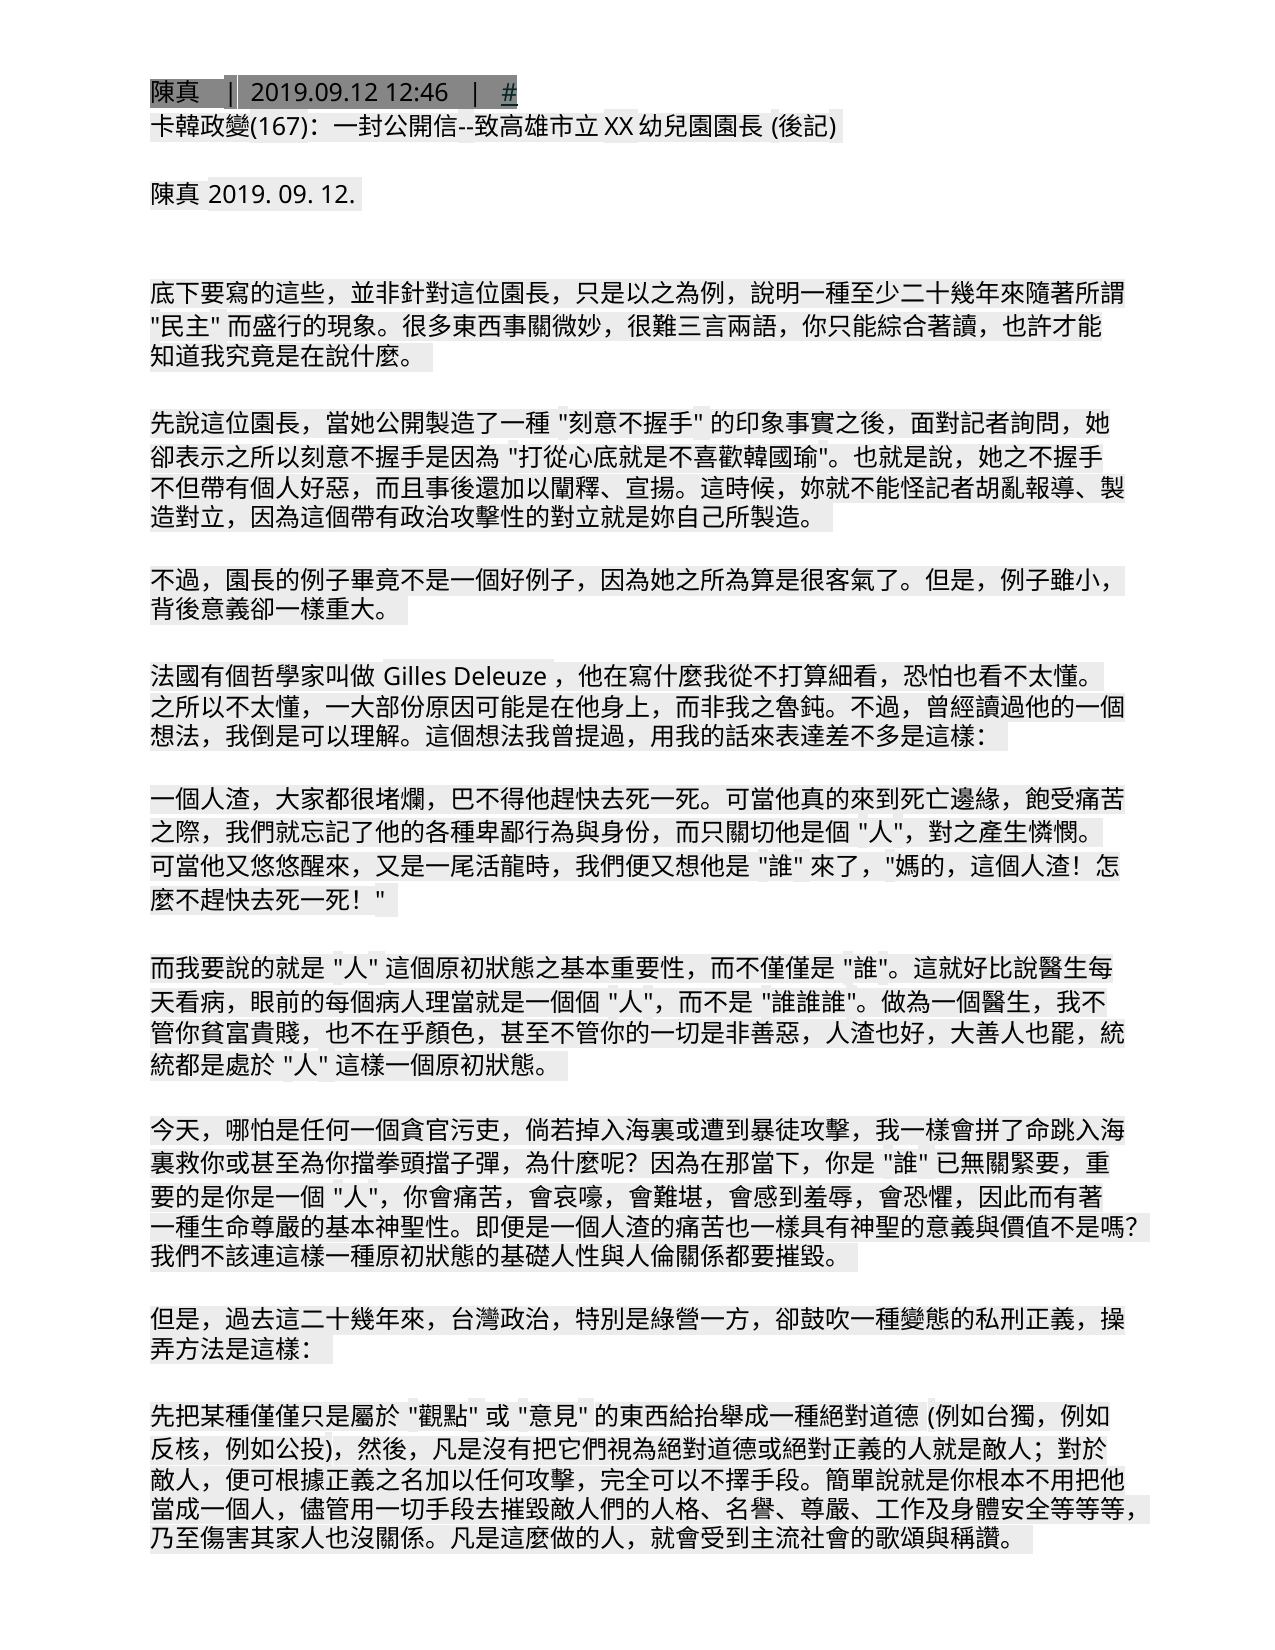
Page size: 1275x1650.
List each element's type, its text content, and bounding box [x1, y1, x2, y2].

text 陳真 | 2019.09.12 12:46 | # [150, 75, 1125, 109]
text 卡韓政變(167)：一封公開信--致高雄市立XX幼兒園園長 (後記) 陳真 2019. 09. 12. 底下要寫的這些，並非針對這位園長，只是以之為例，說明一種至少二十幾年來隨著所謂 "民主" 而盛行的現象。很多東西事關微妙，很難三言兩語，你只能綜合著讀，也許才能知道我究竟是在說什麼。 先說這位園長，當她公開製造了一種 "刻意不握手" 的印象事實之後，面對記者詢問，她卻表示之所以刻意不握手是因為 "打從心底就是不喜歡韓國瑜"。也就是說，她之不握手不但帶有個人好惡，而且事後還加以闡釋、宣揚。這時候，妳就不能怪記者胡亂報導、製造對立，因為這個帶有政治攻擊性的對立就是妳自己所製造。 不過，園長的例子畢竟不是一個好例子，因為她之所為算是很客氣了。但是，例子雖小，背後意義卻一樣重大。 法國有個哲學家叫做 Gilles Deleuze ，他在寫什麼我從不打算細看，恐怕也看不太懂。之所以不太懂，一大部份原因可能是在他身上，而非我之魯鈍。不過，曾經讀過他的一個想法，我倒是可以理解。這個想法我曾提過，用我的話來表達差不多是這樣： 一個人渣，大家都很堵爛，巴不得他趕快去死一死。可當他真的來到死亡邊緣，飽受痛苦之際，我們就忘記了他的各種卑鄙行為與身份，而只關切他是個 "人"，對之產生憐憫。可當他又悠悠醒來，又是一尾活龍時，我們便又想他是 "誰" 來了，"媽的，這個人渣！怎麼不趕快去死一死！" 而我要說的就是 "人" 這個原初狀態之基本重要性，而不僅僅是 "誰"。這就好比說醫生每天看病，眼前的每個病人理當就是一個個 "人"，而不是 "誰誰誰"。做為一個醫生，我不管你貧富貴賤，也不在乎顏色，甚至不管你的一切是非善惡，人渣也好，大善人也罷，統統都是處於 "人" 這樣一個原初狀態。 今天，哪怕是任何一個貪官污吏，倘若掉入海裏或遭到暴徒攻擊，我一樣會拼了命跳入海裏救你或甚至為你擋拳頭擋子彈，為什麼呢？因為在那當下，你是 "誰" 已無關緊要，重要的是你是一個 "人"，你會痛苦，會哀嚎，會難堪，會感到羞辱，會恐懼，因此而有著一種生命尊嚴的基本神聖性。即便是一個人渣的痛苦也一樣具有神聖的意義與價值不是嗎？我們不該連這樣一種原初狀態的基礎人性與人倫關係都要摧毀。 但是，過去這二十幾年來，台灣政治，特別是綠營一方，卻鼓吹一種變態的私刑正義，操弄方法是這樣： 先把某種僅僅只是屬於 "觀點" 或 "意見" 的東西給抬舉成一種絕對道德 (例如台獨，例如反核，例如公投)，然後，凡是沒有把它們視為絕對道德或絕對正義的人就是敵人；對於敵人，便可根據正義之名加以任何攻擊，完全可以不擇手段。簡單說就是你根本不用把他當成一個人，儘管用一切手段去摧毀敵人們的人格、名譽、尊嚴、工作及身體安全等等等，乃至傷害其家人也沒關係。凡是這麼做的人，就會受到主流社會的歌頌與稱讚。 我講得很文雅，但是各位只要想一想現實生活中的各種攻擊實例就能明白，韓國瑜及其家人之一整年每天被抹黑就是一例。這樣一種變態的私刑正義往往相當卑鄙，因為它從來都不是以弱擊強，而是專門打落水狗，打擊少數異已或弱勢，就如同過去台灣人 (特別是年輕一代) 群起攻擊人數少得可憐的台獨，而如今卻群起傷害人數同樣少得可憐的主張統一者一樣。 這樣一種變態的私刑正義認為：只要我站在主流這一邊，只要我自認為是對的，我便可為所欲為。 這傷害了兩個東西，一是人性，傷害了我所說的人倫關係的原初狀態，傷害了做為一個人應有的生命尊嚴之神聖性，其次也傷害了一種基本秩序，比方說某種典章制度與禮儀規範或是文官體系等等等。 為什麼我們常說文官體系的中立價值很重要，因為它是一個文明社會之所以有可能運作的基礎。這樣一種基礎或中立性一旦摧毀，其實就等於摧毀了一個社會，而這就是民進黨長年以來所鼓吹的所謂 "民主自由"，鼓勵任何人根據某種主流顏色去傷害任何少數異己，然後說這就是正義。 例子說不完，但我可以舉三個曾經說過的反例： 一，大約三十年前，我的好朋友翁金珠老師好像是當立委 (民進黨)。有一天，她跟我提到說她帶了一些學生去立法院參加一個好像是反對高學費的公聽會，會議中也有教育部官員參加。翁老師說，那些她帶去的學生講話態度很囂張跋扈，很不客氣，罵官員像在罵狗一樣。翁老師很生氣，就反過來罵這些學生說 "你們怎麼可以用這種態度對人、特別是對長輩講話？" 我聽了很感動，因為我相信這事很重要，它很微妙，但很基本，它就像浴盆裏的小嬰兒，在伸張所謂正義的同時，我們應該把髒水倒掉，但不要連嬰兒也一起倒掉了。 二，1987年解嚴前後，我曾經在黨外雜誌義務工作兩三年。有一天，高雄有個群眾抗爭。我既是記者也是參與者。那一次，群眾逮到一個人身上偷帶相機，認定是特務，於是一群人馬上把他包圍起來，對他動粗。我清楚記得當有人往他臉上揮出第一拳時，那個特務的眼角隨即裂開，湧出一股鮮血。我一直記得他極度驚懼的眼神。接著便是群眾一擁而上的拳打腳踢。 群眾都認識我，我大聲叫大家不要打，但是沒有人要聽我的，情急之下我就抱住那個特務，用背部幫他擋拳頭，同時幫他擠出一道空間，讓他脫逃。他像飛一樣地逃走了，連相機都不要了。 事後，我寫了一篇報導，但我沒寫我掩護他逃走的這一段，我只文謅謅地寫說，"當他眼角湧出一股鮮血時，映照著熾熱的陽光，感覺異樣地刺眼"。雜誌社老闆事後責怪我怎麼寫這種 "同情特務" 的文章。我沒有回答。他要是知道我在現場還替特務挨揍、幫忙逃走，恐怕會懷疑我是不是也是特務。 可是，在那當下，他就只是一個 "人"，一個陷入極度驚孔、滿臉鮮血的人，我不幫他要幫誰？ 其實，與其說我幫他，不如說幫我自己，幫每個跟我一樣具有基本生命尊嚴的人。 不久之後，進入九零年代。所謂 "民主" 越來越興盛，越來越囂張跋扈，我也越來越不習慣，於是就離開了黨外雜誌，慢慢也離開了黨外圈子。 三，1995年，我考上公費留學。1997年7月1號，香港回歸祖國那一天，我卻飄洋過海來到英國。考上公費留學出國之前，被迫必須接受教育部的 "訓練" 與 "講習"，連怎麼吃西餐也要教，一連幾天的課程。營隊結束那一天，教育部官員說會有個晚會，要我們準備些才藝上台表演，表演給連戰等高官看。 那時候，連戰和李登輝正聯手競選總統與副總統，聲勢很高，勢必會當選連任。一聽到連戰要來，我就問教育部官員說我可以不參加晚會嗎？官員回答說不行，還威脅說我若不參加，有可能會被取消公費留學的資格。我頓時陷入天人交戰，一方面我不想要假裝友善地面對連戰等人，另一方面我也怕因此失去全額公費留學的資格。 後來，我還是決定不參加晚會。我不但不參加，我還立即在好像是中國時報上寫了篇文章說，連戰不應該利用身為副總統的身份來公費留學生的晚會上拉票。沒想到，文章登出後，媒體竟然自行 "引申"，報導出一些假新聞，說我當眾在晚會上拒絕和連戰握手。 很多綠營的人看了報導，跑來跟我說我很勇敢。我只好一再否認，此事完全子虛烏有，我根本沒去參加晚會，更不是那種會當面給人難堪的人；我沒那麼沒出息。我若真的要挑戰連戰，就會在其它適當的場合，以其他適當的方式進行，絕不會在一種與政治不相干的晚會上以搞偷襲的方式讓人當眾難堪；我不知道那樣做有何意義。 我反對的又不是 "他"，而是他當時所代表的政治意義及行事作風，我在留學生晚會上去傷害 "他" 幹嘛呢？人家如果公開要跟我握手，我不會去傷害對方這樣一個基本的善意，哪怕它只是一個形式，因為維護這樣一個形式或禮儀十分重要。韓國瑜就算看妳不順眼，他還是一樣得低頭哈腰對妳鞠躬致敬、頒獎給妳不是嗎？難道我們應該期待雙方都各自發揮一己好惡來互相找機會羞辱對方？ 但是，台灣這二十幾年來卻不斷鼓吹傷害少數異己，歌頌這樣一種病態的私刑正義，視之為英雄行徑，真是很可恥，很沒出息。因為，藉著主流媒體之優勢，打的全是落水狗；你怎麼不在蔣介石的年代，公開拒絕跟蔣公握手試試？ 這樣一種病態的私刑正義，反映了人性中極其可笑卑鄙的一面，非常窩囊無恥。你看，市面上一大堆所謂社運，所謂抗爭，所謂學運，搞的往往就是這一套沒出息的打落水狗把戲；打完之後，掌聲雷動，媒體歌頌。請問天底下有這麼廉價的社運嗎？有這麼好康的學運嗎？那不叫運動，那叫做主流動員打落水狗。 我常想起這樣一個極端畫面：John Pilger 在 "打破沉默：第三次世界大戰已然展開" (https://bit.ly/2kgmhxO) 中提到，當利比亞領導人達格費被美軍拿一把軍刀捅入肛門抽插旋轉，「雞姦」而死時，希拉蕊在銀幕上及時觀看這一幕，竟然興高采烈非常開心地大喊著：「我們來了！我們都看見了！這傢伙死了耶！」 如果你能理解這一幕之可悲，也許就能理解我在說的什麼原初狀態。今天，就算是真正惡貫滿盈的希拉蕊都不應該遭受非人待遇，都一樣具有生命的基本尊嚴。 很多傻蛋也許會說，那你怎麼可以寫文章罵比方說郭台銘或柯文哲是混蛋人渣？對於這種傻到爆的質疑，我只能說，你真的看不出來裏頭的差別嗎？寫文章罵人是一回事，公開偷襲式的羞辱又是另一回事。前者之開罵，必然指涉對方之特定卑劣言行，而且不會使人當下措手不及而當眾出醜，後者卻存心只是想使人無端受辱。 而且，我罵人都會讓對方知道，比方說我會把罵人的文章用email或信件寄給當事人。目的就是要讓對方知道：如果你要去告我，讓我去坐牢，我是願意付出代價的。我希望彼此儘可能是在一種公平的位置上，而不會利用你沒法翻臉的公開場合來羞辱你，使你難堪，而你卻又不能對我惡言相向。 這些道理，在我看來極端重要。因為那不僅僅是 “一種” 正義，而是一切事物與文明、一切善惡是非之所以能成立的基礎與共識，比九二共識還更加重要一百萬倍。我不認為這個文明的基礎、生活的基礎、人性的基礎之原初狀態是一種透過協商而產生的人為共識，它理當存在我們的共同人性之中；毀了它，其實也就等於毀了一切。 [150, 109, 1125, 1554]
